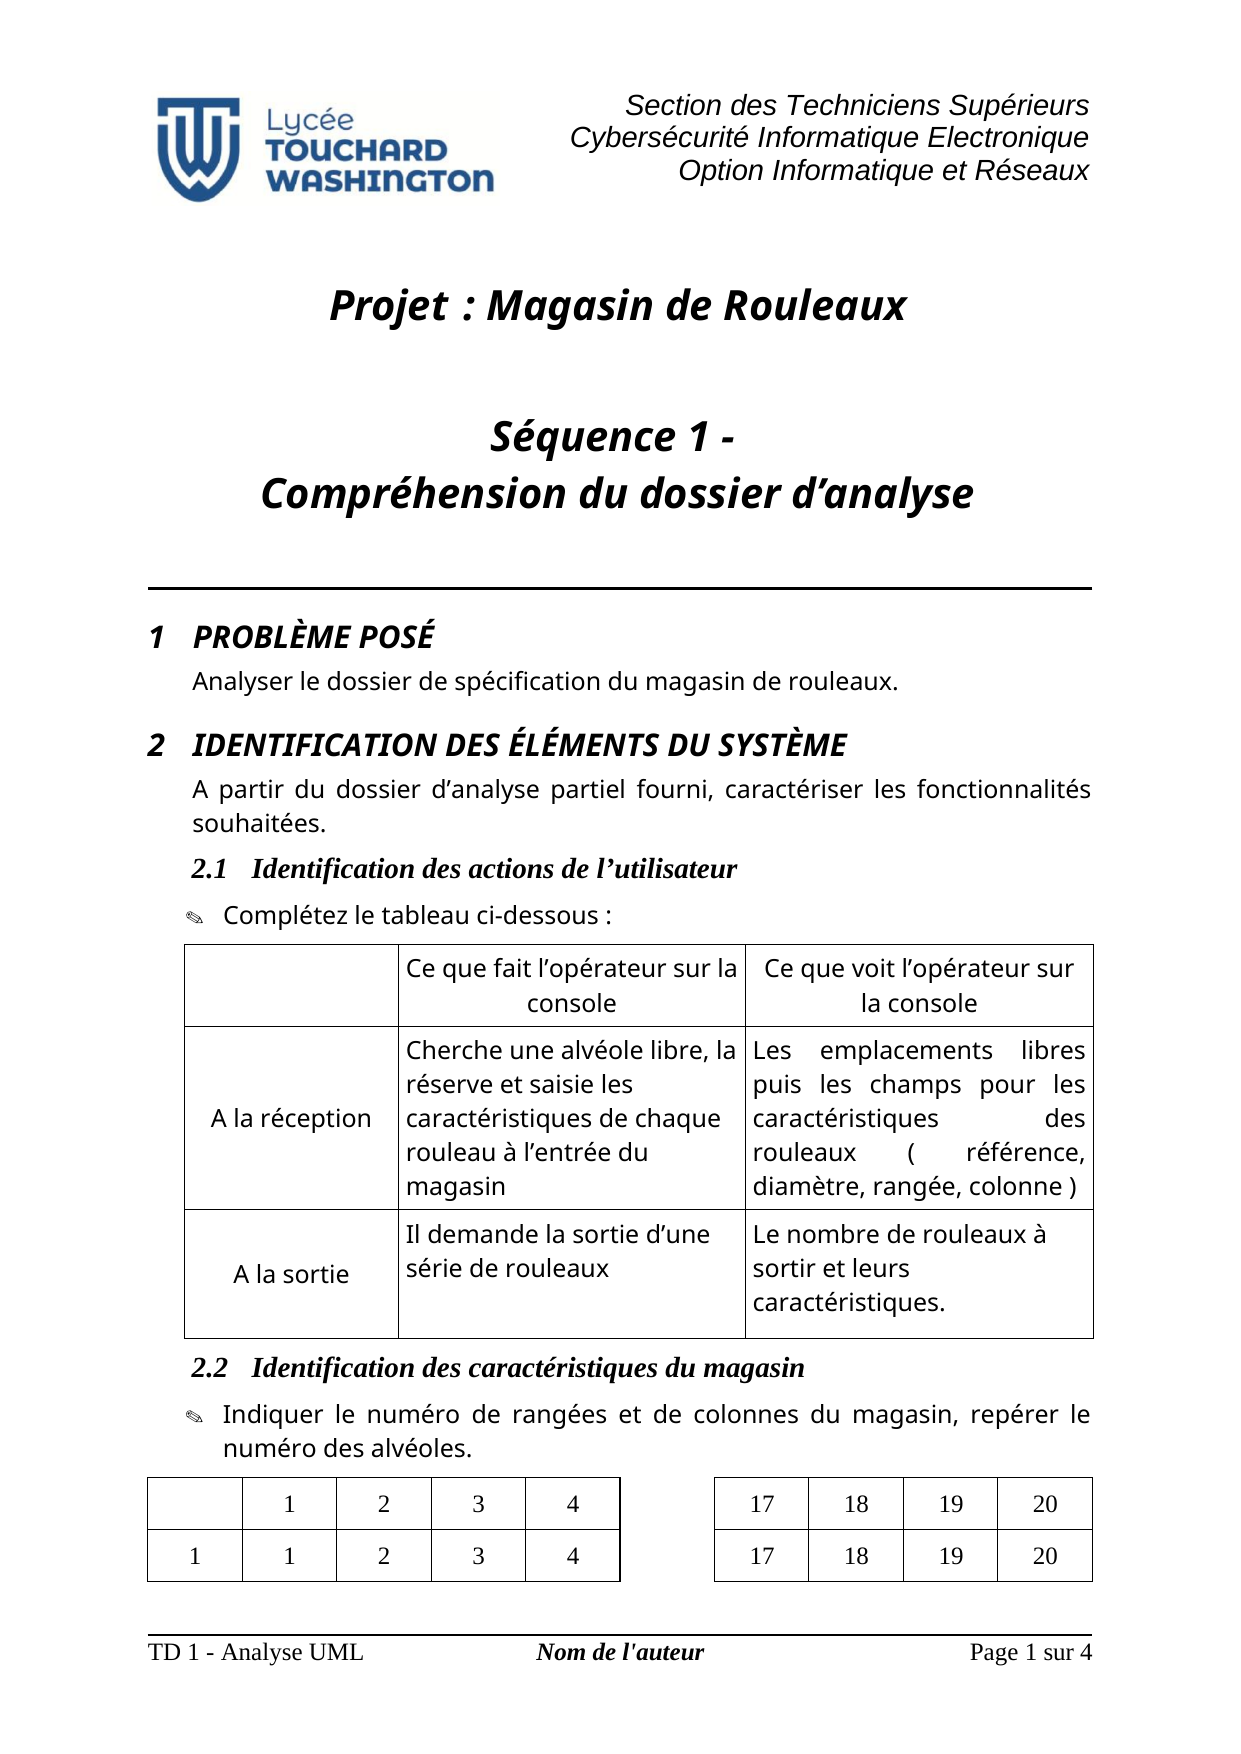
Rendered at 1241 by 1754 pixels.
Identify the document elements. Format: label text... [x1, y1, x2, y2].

table_header 3 [432, 1478, 525, 1529]
table_header Ce que fait l’opérateur sur la console [399, 945, 745, 1026]
subtitle Identification des caractéristiques du magasin [191, 1352, 1092, 1384]
table_header 18 [809, 1478, 903, 1529]
subtitle Identification des éléments du système [148, 723, 1092, 766]
table_header 1 [243, 1478, 336, 1529]
table_header [185, 945, 398, 1026]
table_cell Cherche une alvéole libre, la réserve et saisie les caractéristiques de chaque rouleau à l’entrée du magasin [399, 1027, 745, 1209]
text Projet : Magasin de Rouleaux [148, 273, 1092, 332]
table_cell 2 [337, 1530, 431, 1581]
table_header 19 [904, 1478, 997, 1529]
table_header 4 [526, 1478, 619, 1529]
text Analyser le dossier de spécification du magasin de rouleaux. [192, 664, 1092, 698]
table_cell Le nombre de rouleaux à sortir et leurs caractéristiques. [746, 1210, 1093, 1338]
table_cell A la réception [185, 1027, 398, 1209]
table_cell 18 [809, 1530, 903, 1581]
table_header [621, 1477, 714, 1529]
subtitle Problème Posé [148, 615, 1092, 658]
table_cell 3 [432, 1530, 525, 1581]
list Indiquer le numéro de rangées et de colonnes du magasin, repérer le numéro des alvéoles. [185, 1396, 1092, 1464]
table_header 17 [715, 1478, 808, 1529]
table_cell 1 [243, 1530, 336, 1581]
list Complétez le tableau ci-dessous : [185, 897, 1092, 931]
table_cell 1 [148, 1530, 242, 1581]
text A partir du dossier d’analyse partiel fourni, caractériser les fonctionnalités souhaitées. [192, 772, 1092, 840]
table_cell [621, 1529, 714, 1581]
table_cell Les emplacements libres puis les champs pour les caractéristiques des rouleaux ( référence, diamètre, rangée, colonne ) [746, 1027, 1093, 1209]
table_header 2 [337, 1478, 431, 1529]
table_cell 20 [998, 1530, 1092, 1581]
table_header [148, 1478, 242, 1529]
table_cell 19 [904, 1530, 997, 1581]
table_cell Il demande la sortie d’une série de rouleaux [399, 1210, 745, 1338]
table_header Ce que voit l’opérateur sur la console [746, 945, 1093, 1026]
table_cell A la sortie [185, 1210, 398, 1338]
table_header 20 [998, 1478, 1092, 1529]
table_cell 4 [526, 1530, 619, 1581]
subtitle Identification des actions de l’utilisateur [191, 852, 1092, 885]
picture [151, 91, 501, 206]
table_cell 17 [715, 1530, 808, 1581]
text Séquence 1 - Compréhension du dossier d’analyse [148, 404, 1092, 521]
